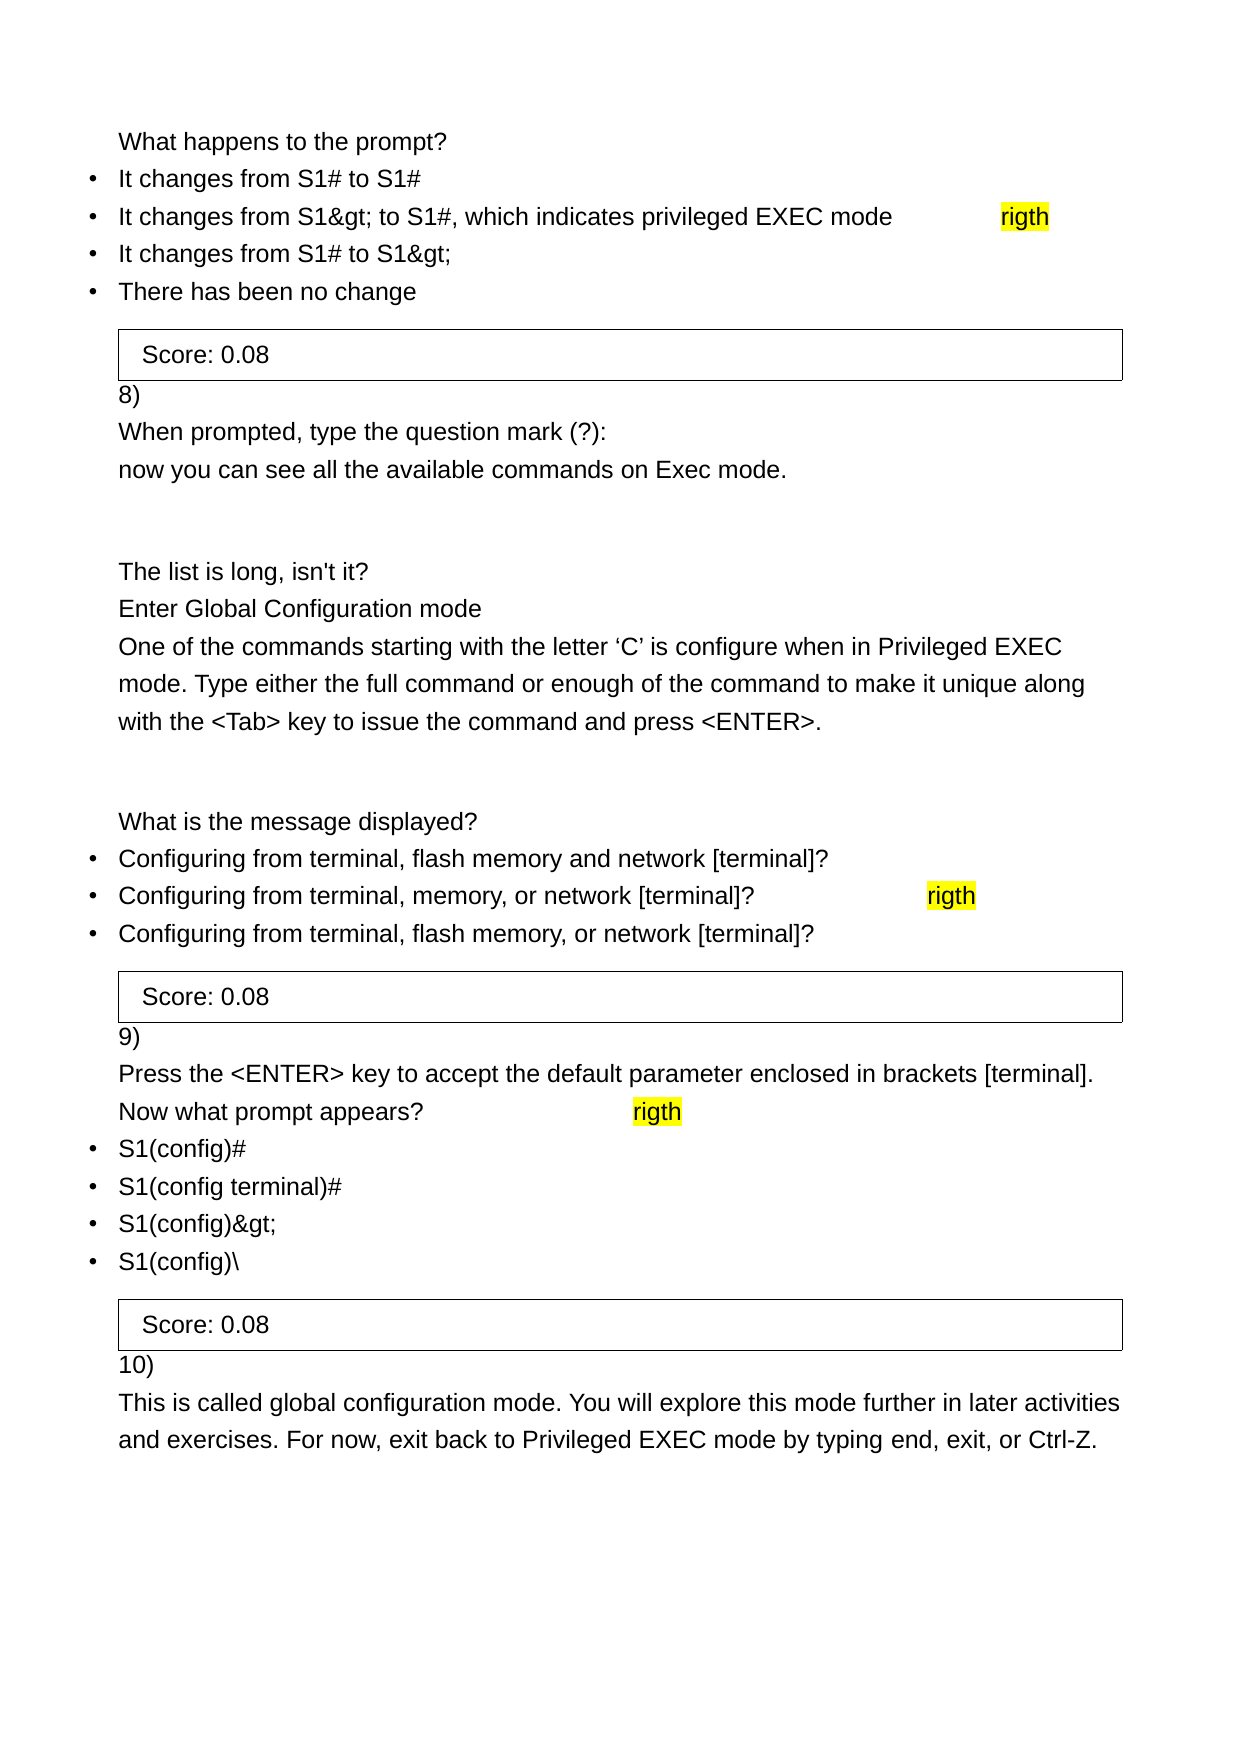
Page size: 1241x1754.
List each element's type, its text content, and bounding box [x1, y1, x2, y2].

list There has been no change [118, 268, 1122, 306]
list S1(config)&gt; [118, 1201, 1122, 1238]
text Score: 0.08 [119, 1300, 1122, 1350]
list It changes from S1# to S1&gt; [118, 231, 1122, 268]
list It changes from S1# to S1# [118, 156, 1122, 193]
text 10) [118, 1351, 1114, 1379]
text This is called global configuration mode. You will explore this mode further in later activities and exercises. For now, exit back to Privileged EXEC mode by typing end, exit, or Ctrl-Z. [118, 1379, 1122, 1454]
list It changes from S1&gt; to S1#, which indicates privileged EXEC mode rigth [118, 193, 1122, 231]
text One of the commands starting with the letter ‘C’ is configure when in Privileged EXEC mode. Type either the full command or enough of the command to make it unique along with the <Tab> key to issue the command and press <ENTER>. [118, 623, 1122, 735]
text What is the message displayed? [118, 798, 1122, 835]
text 9) [118, 1023, 1114, 1051]
list S1(config)\ [118, 1238, 1122, 1276]
text Score: 0.08 [119, 330, 1122, 380]
text When prompted, type the question mark (?): now you can see all the available commands on Exec mode. [118, 409, 1122, 484]
list Configuring from terminal, flash memory and network [terminal]? [118, 835, 1122, 873]
text Now what prompt appears? rigth [118, 1088, 1122, 1126]
text Press the <ENTER> key to accept the default parameter enclosed in brackets [terminal]. [118, 1051, 1122, 1088]
list Configuring from terminal, flash memory, or network [terminal]? [118, 910, 1122, 948]
text Enter Global Configuration mode [118, 585, 1122, 623]
text The list is long, isn't it? [118, 548, 1122, 585]
text 8) [118, 381, 1114, 409]
list S1(config)# [118, 1126, 1122, 1163]
list Configuring from terminal, memory, or network [terminal]? rigth [118, 873, 1122, 910]
text Score: 0.08 [119, 972, 1122, 1022]
list S1(config terminal)# [118, 1163, 1122, 1201]
text What happens to the prompt? [118, 118, 1122, 156]
